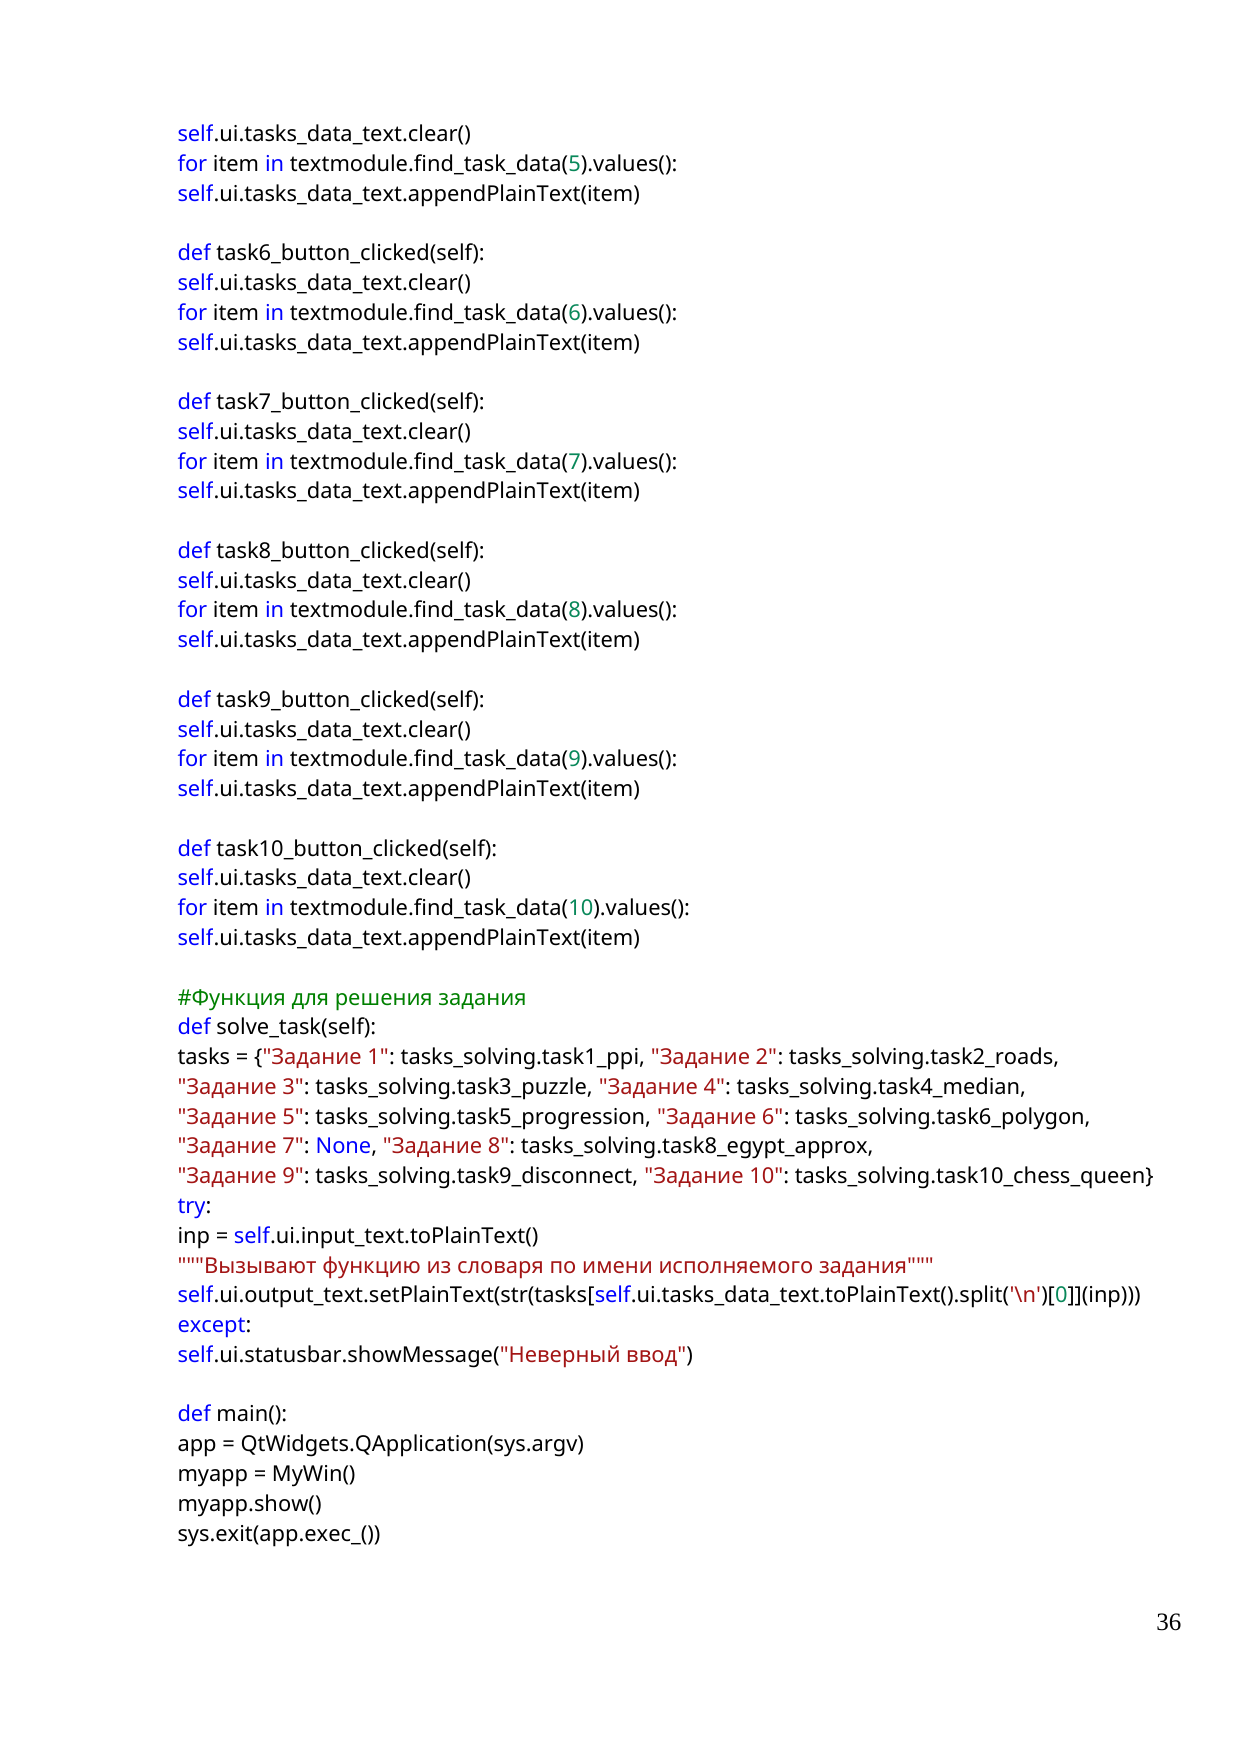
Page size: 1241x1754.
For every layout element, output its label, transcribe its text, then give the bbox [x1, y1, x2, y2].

text tasks = {"Задание 1": tasks_solving.task1_ppi, "Задание 2": tasks_solving.task2_roads, [177, 1041, 1181, 1071]
text for item in textmodule.find_task_data(9).values(): [177, 743, 1181, 773]
text def task8_button_clicked(self): [177, 535, 1181, 565]
text self.ui.tasks_data_text.appendPlainText(item) [177, 327, 1181, 356]
text self.ui.tasks_data_text.appendPlainText(item) [177, 773, 1181, 803]
text sys.exit(app.exec_()) [177, 1518, 1181, 1547]
text self.ui.output_text.setPlainText(str(tasks[self.ui.tasks_data_text.toPlainText().split('\n')[0]](inp))) [177, 1279, 1181, 1309]
text self.ui.tasks_data_text.appendPlainText(item) [177, 624, 1181, 654]
text #Функция для решения задания [177, 981, 1181, 1011]
text self.ui.tasks_data_text.appendPlainText(item) [177, 475, 1181, 505]
text def task10_button_clicked(self): [177, 833, 1181, 862]
text self.ui.tasks_data_text.clear() [177, 267, 1181, 297]
text self.ui.tasks_data_text.clear() [177, 862, 1181, 892]
text for item in textmodule.find_task_data(6).values(): [177, 297, 1181, 327]
text self.ui.statusbar.showMessage("Неверный ввод") [177, 1339, 1181, 1369]
text except: [177, 1309, 1181, 1339]
text self.ui.tasks_data_text.clear() [177, 565, 1181, 594]
text "Задание 7": None, "Задание 8": tasks_solving.task8_egypt_approx, [177, 1130, 1181, 1160]
text def task6_button_clicked(self): [177, 237, 1181, 267]
text def task7_button_clicked(self): [177, 386, 1181, 416]
text """Вызывают функцию из словаря по имени исполняемого задания""" [177, 1249, 1181, 1279]
text for item in textmodule.find_task_data(10).values(): [177, 892, 1181, 922]
text def main(): [177, 1398, 1181, 1428]
text "Задание 9": tasks_solving.task9_disconnect, "Задание 10": tasks_solving.task10_chess_queen} [177, 1160, 1181, 1190]
text inp = self.ui.input_text.toPlainText() [177, 1220, 1181, 1249]
text self.ui.tasks_data_text.appendPlainText(item) [177, 922, 1181, 952]
text self.ui.tasks_data_text.clear() [177, 713, 1181, 743]
text def task9_button_clicked(self): [177, 684, 1181, 713]
text myapp = MyWin() [177, 1458, 1181, 1488]
text for item in textmodule.find_task_data(8).values(): [177, 594, 1181, 624]
text myapp.show() [177, 1488, 1181, 1518]
text for item in textmodule.find_task_data(7).values(): [177, 446, 1181, 475]
text self.ui.tasks_data_text.appendPlainText(item) [177, 178, 1181, 207]
text "Задание 3": tasks_solving.task3_puzzle, "Задание 4": tasks_solving.task4_median, [177, 1071, 1181, 1101]
text self.ui.tasks_data_text.clear() [177, 416, 1181, 446]
text def solve_task(self): [177, 1011, 1181, 1041]
text try: [177, 1190, 1181, 1220]
text self.ui.tasks_data_text.clear() [177, 118, 1181, 148]
text "Задание 5": tasks_solving.task5_progression, "Задание 6": tasks_solving.task6_polygon, [177, 1101, 1181, 1130]
text app = QtWidgets.QApplication(sys.argv) [177, 1428, 1181, 1458]
text for item in textmodule.find_task_data(5).values(): [177, 148, 1181, 178]
